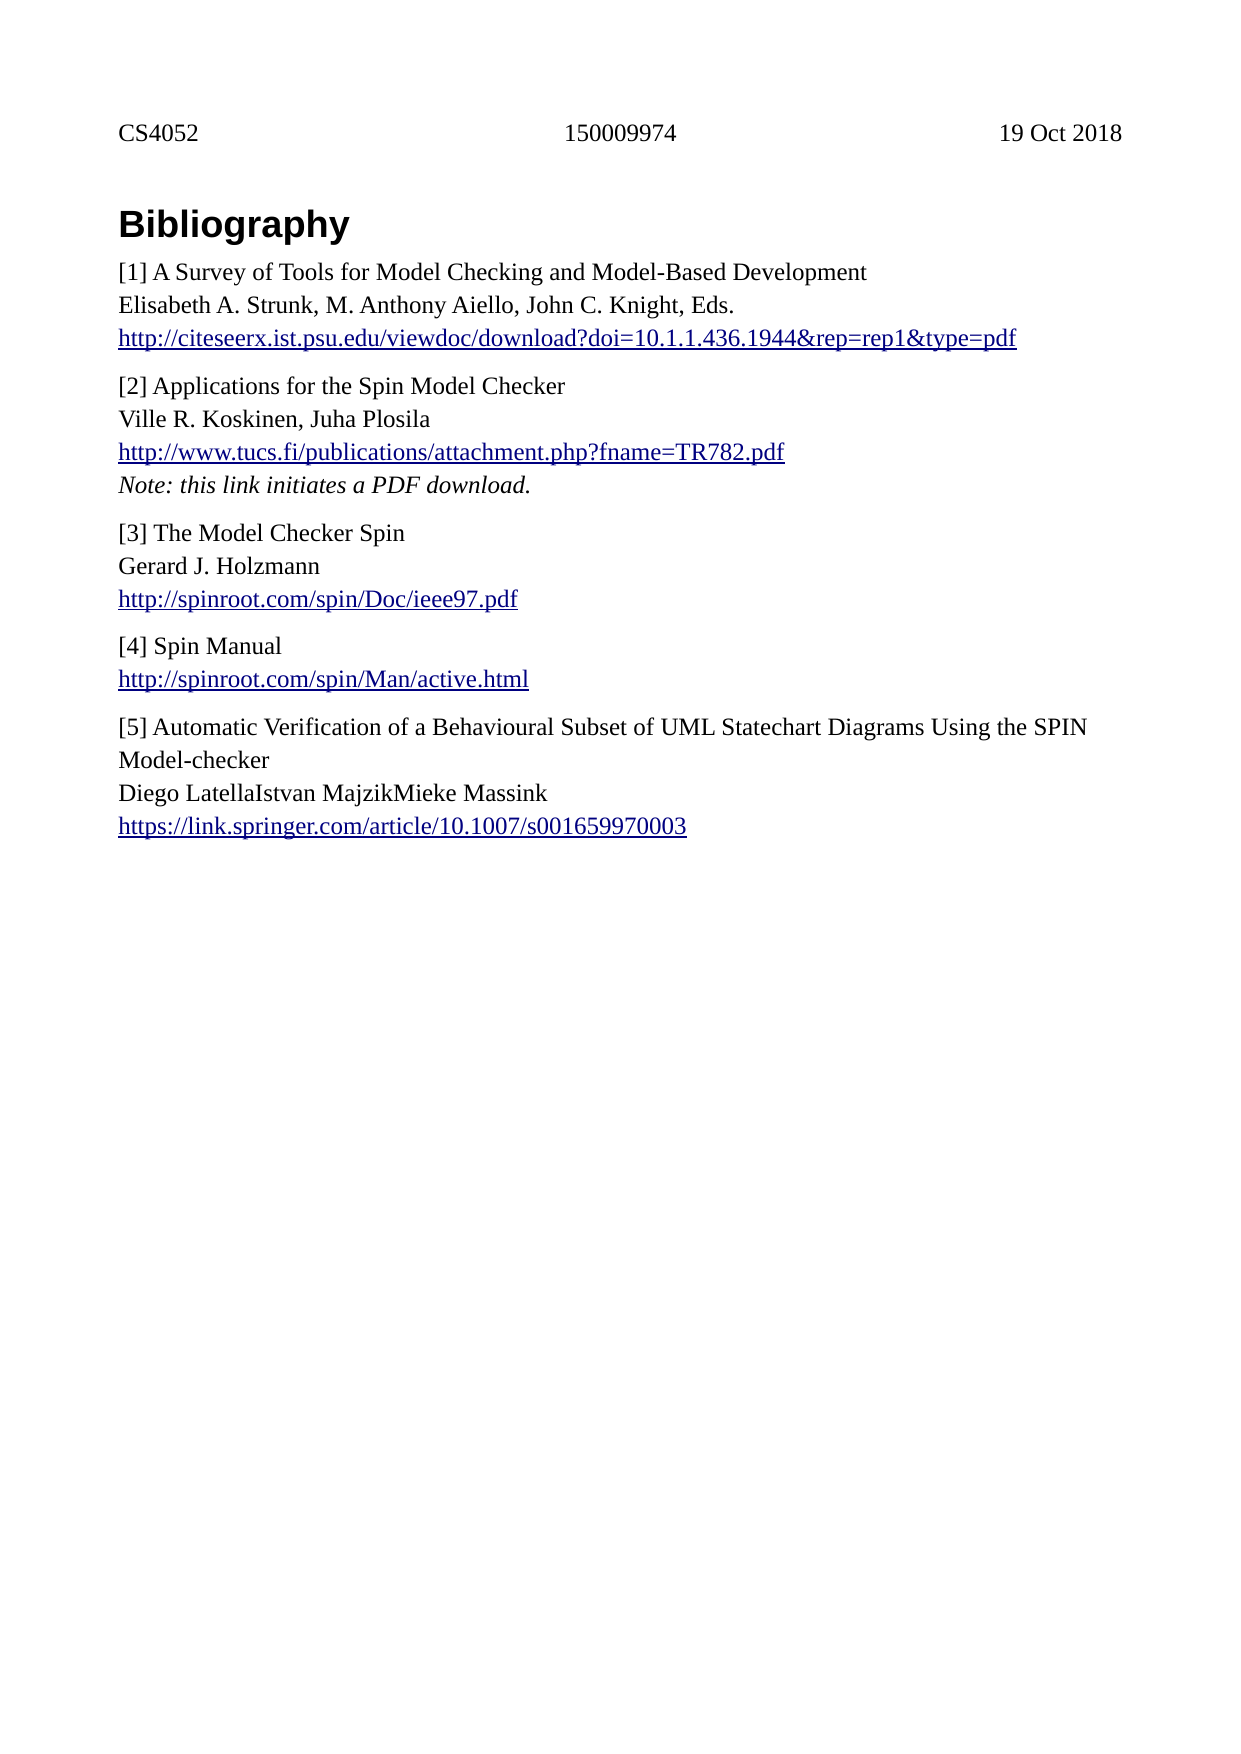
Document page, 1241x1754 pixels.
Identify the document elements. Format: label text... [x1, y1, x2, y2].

text [3] The Model Checker Spin Gerard J. Holzmann http://spinroot.com/spin/Doc/ieee97.pdf [118, 518, 1122, 613]
text [2] Applications for the Spin Model Checker Ville R. Koskinen, Juha Plosila http://www.tucs.fi/publications/attachment.php?fname=TR782.pdf Note: this link initiates a PDF download. [118, 371, 1122, 499]
text [4] Spin Manual http://spinroot.com/spin/Man/active.html [118, 631, 1122, 693]
text [1] A Survey of Tools for Model Checking and Model-Based Development Elisabeth A. Strunk, M. Anthony Aiello, John C. Knight, Eds. http://citeseerx.ist.psu.edu/viewdoc/download?doi=10.1.1.436.1944&rep=rep1&type=pdf [118, 257, 1122, 352]
text [5] Automatic Verification of a Behavioural Subset of UML Statechart Diagrams Using the SPIN Model-checker Diego LatellaIstvan MajzikMieke Massink https://link.springer.com/article/10.1007/s001659970003 [118, 712, 1122, 840]
subtitle Bibliography [118, 201, 1122, 245]
